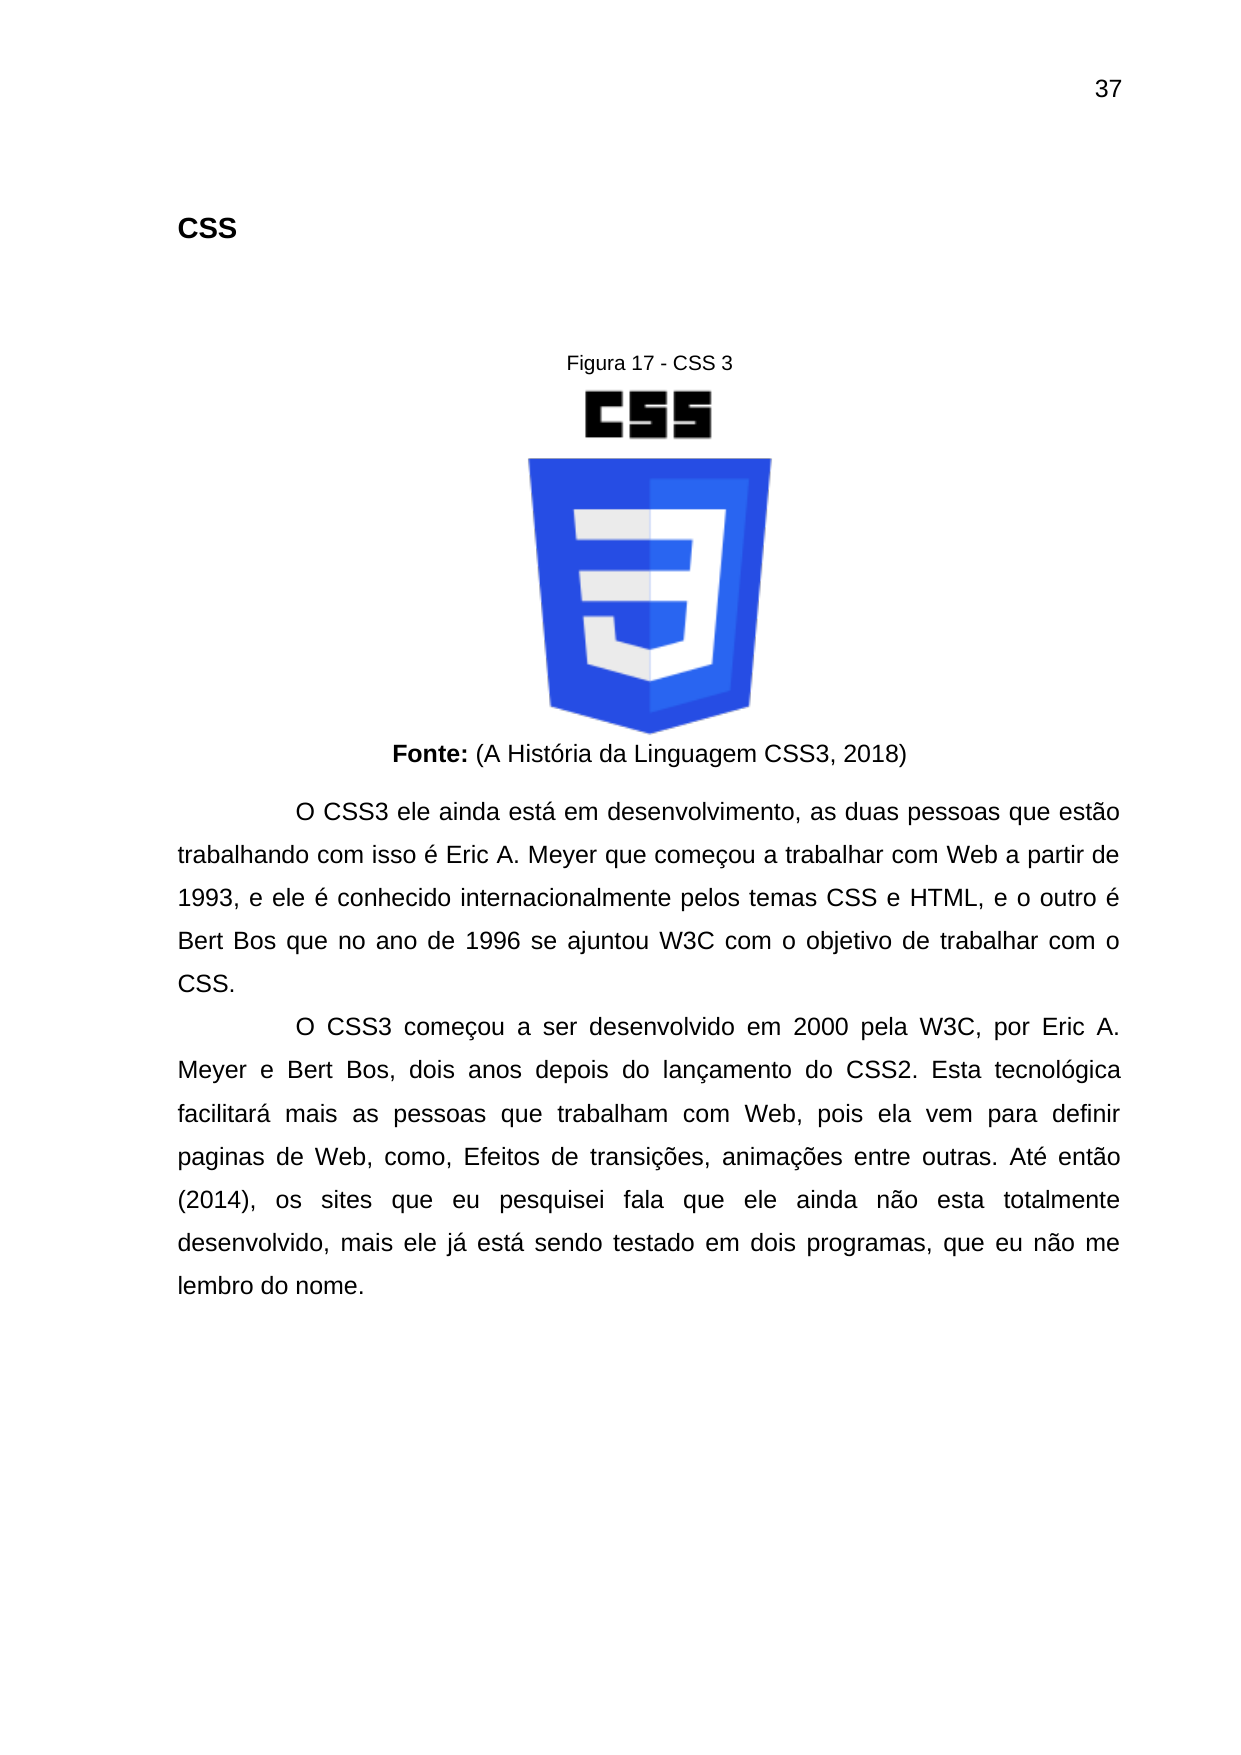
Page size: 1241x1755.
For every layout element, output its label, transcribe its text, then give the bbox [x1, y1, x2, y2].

text O CSS3 começou a ser desenvolvido em 2000 pela W3C, por Eric A. Meyer e Bert Bos, dois anos depois do lançamento do CSS2. Esta tecnológica facilitará mais as pessoas que trabalham com Web, pois ela vem para definir paginas de Web, como, Efeitos de transições, animações entre outras. Até então (2014), os sites que eu pesquisei fala que ele ainda não esta totalmente desenvolvido, mais ele já está sendo testado em dois programas, que eu não me lembro do nome. [177, 1012, 1122, 1300]
text Figura 17 - CSS 3 [177, 351, 1122, 375]
text Fonte: (A História da Linguagem CSS3, 2018) [177, 739, 1122, 768]
text CSS [177, 211, 1122, 244]
text O CSS3 ele ainda está em desenvolvimento, as duas pessoas que estão trabalhando com isso é Eric A. Meyer que começou a trabalhar com Web a partir de 1993, e ele é conhecido internacionalmente pelos temas CSS e HTML, e o outro é Bert Bos que no ano de 1996 se ajuntou W3C com o objetivo de trabalhar com o CSS. [177, 797, 1122, 998]
